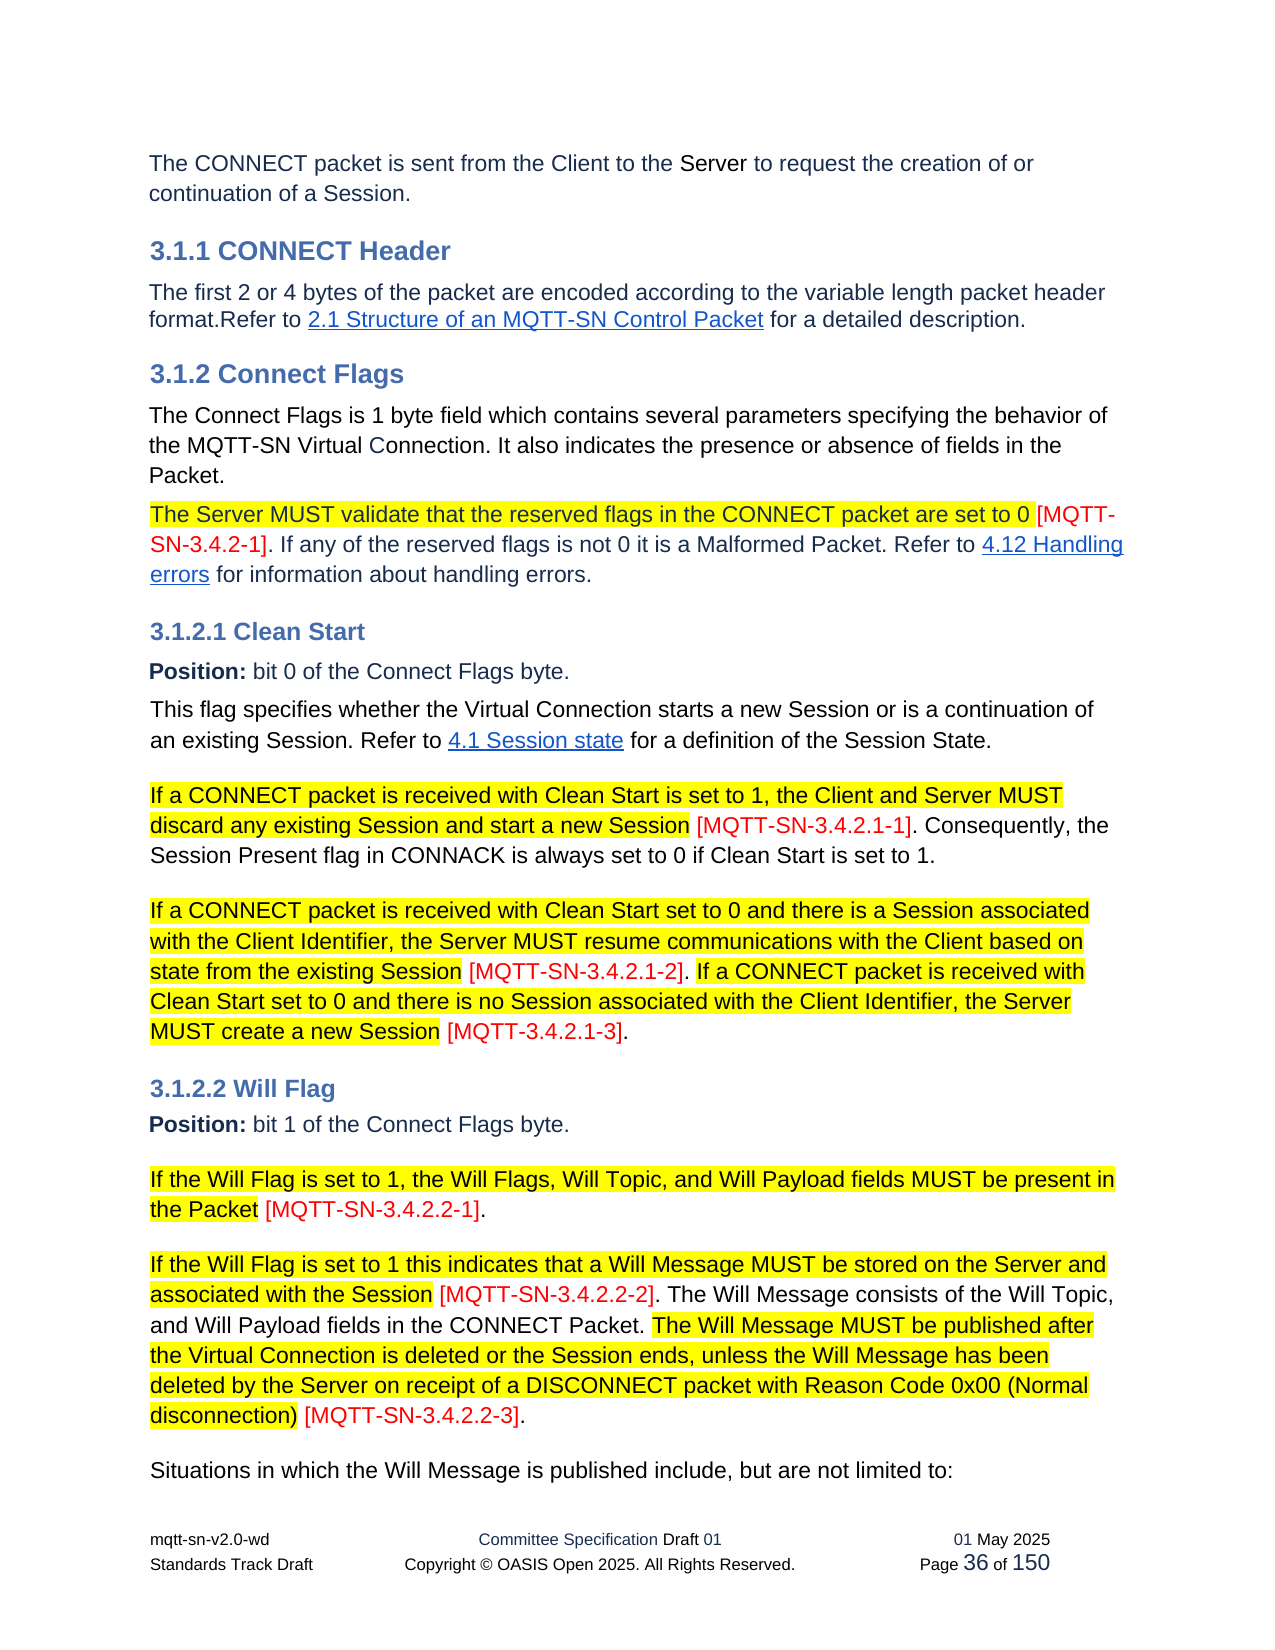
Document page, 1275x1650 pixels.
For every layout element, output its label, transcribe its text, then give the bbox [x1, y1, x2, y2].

subtitle 3.1.1 CONNECT Header [150, 235, 1124, 267]
text Position: bit 0 of the Connect Flags byte. [148, 658, 1124, 684]
text The CONNECT packet is sent from the Client to the Server to request the creation of or continuation of a Session. [148, 150, 1124, 207]
text This flag specifies whether the Virtual Connection starts a new Session or is a continuation of an existing Session. Refer to 4.1 Session state for a definition of the Session State. [150, 696, 1125, 753]
text errors for information about handling errors. [150, 555, 1124, 588]
text If a CONNECT packet is received with Clean Start is set to 1, the Client and Server MUST discard any existing Session and start a new Session [MQTT-SN-3.4.2.1-1]. Consequently, the Session Present flag in CONNACK is always set to 0 if Clean Start is set to 1. [150, 782, 1125, 869]
subtitle 3.1.2.2 Will Flag [150, 1073, 1124, 1102]
text The Server MUST validate that the reserved flags in the CONNECT packet are set to 0 [MQTT-SN-3.4.2-1]. If any of the reserved flags is not 0 it is a Malformed Packet. Refer to 4.12 Handling [150, 501, 1124, 554]
subtitle 3.1.2 Connect Flags [150, 358, 1124, 389]
text If the Will Flag is set to 1, the Will Flags, Will Topic, and Will Payload fields MUST be present in the Packet [MQTT-SN-3.4.2.2-1]. [150, 1166, 1125, 1222]
text Situations in which the Will Message is published include, but are not limited to: [150, 1457, 1125, 1484]
text The Connect Flags is 1 byte field which contains several parameters specifying the behavior of the MQTT-SN Virtual Connection. It also indicates the presence or absence of fields in the Packet. [148, 402, 1124, 489]
text Position: bit 1 of the Connect Flags byte. [148, 1111, 1124, 1137]
text If a CONNECT packet is received with Clean Start set to 0 and there is a Session associated with the Client Identifier, the Server MUST resume communications with the Client based on state from the existing Session [MQTT-SN-3.4.2.1-2]. If a CONNECT packet is received with Clean Start set to 0 and there is no Session associated with the Client Identifier, the Server MUST create a new Session [MQTT-3.4.2.1-3]. [150, 897, 1125, 1045]
subtitle 3.1.2.1 Clean Start [150, 617, 1124, 645]
text If the Will Flag is set to 1 this indicates that a Will Message MUST be stored on the Server and associated with the Session [MQTT-SN-3.4.2.2-2]. The Will Message consists of the Will Topic, and Will Payload fields in the CONNECT Packet. The Will Message MUST be published after the Virtual Connection is deleted or the Session ends, unless the Will Message has been deleted by the Server on receipt of a DISCONNECT packet with Reason Code 0x00 (Normal disconnection) [MQTT-SN-3.4.2.2-3]. [150, 1251, 1124, 1429]
text The first 2 or 4 bytes of the packet are encoded according to the variable length packet header format.Refer to 2.1 Structure of an MQTT-SN Control Packet for a detailed description. [148, 279, 1124, 333]
